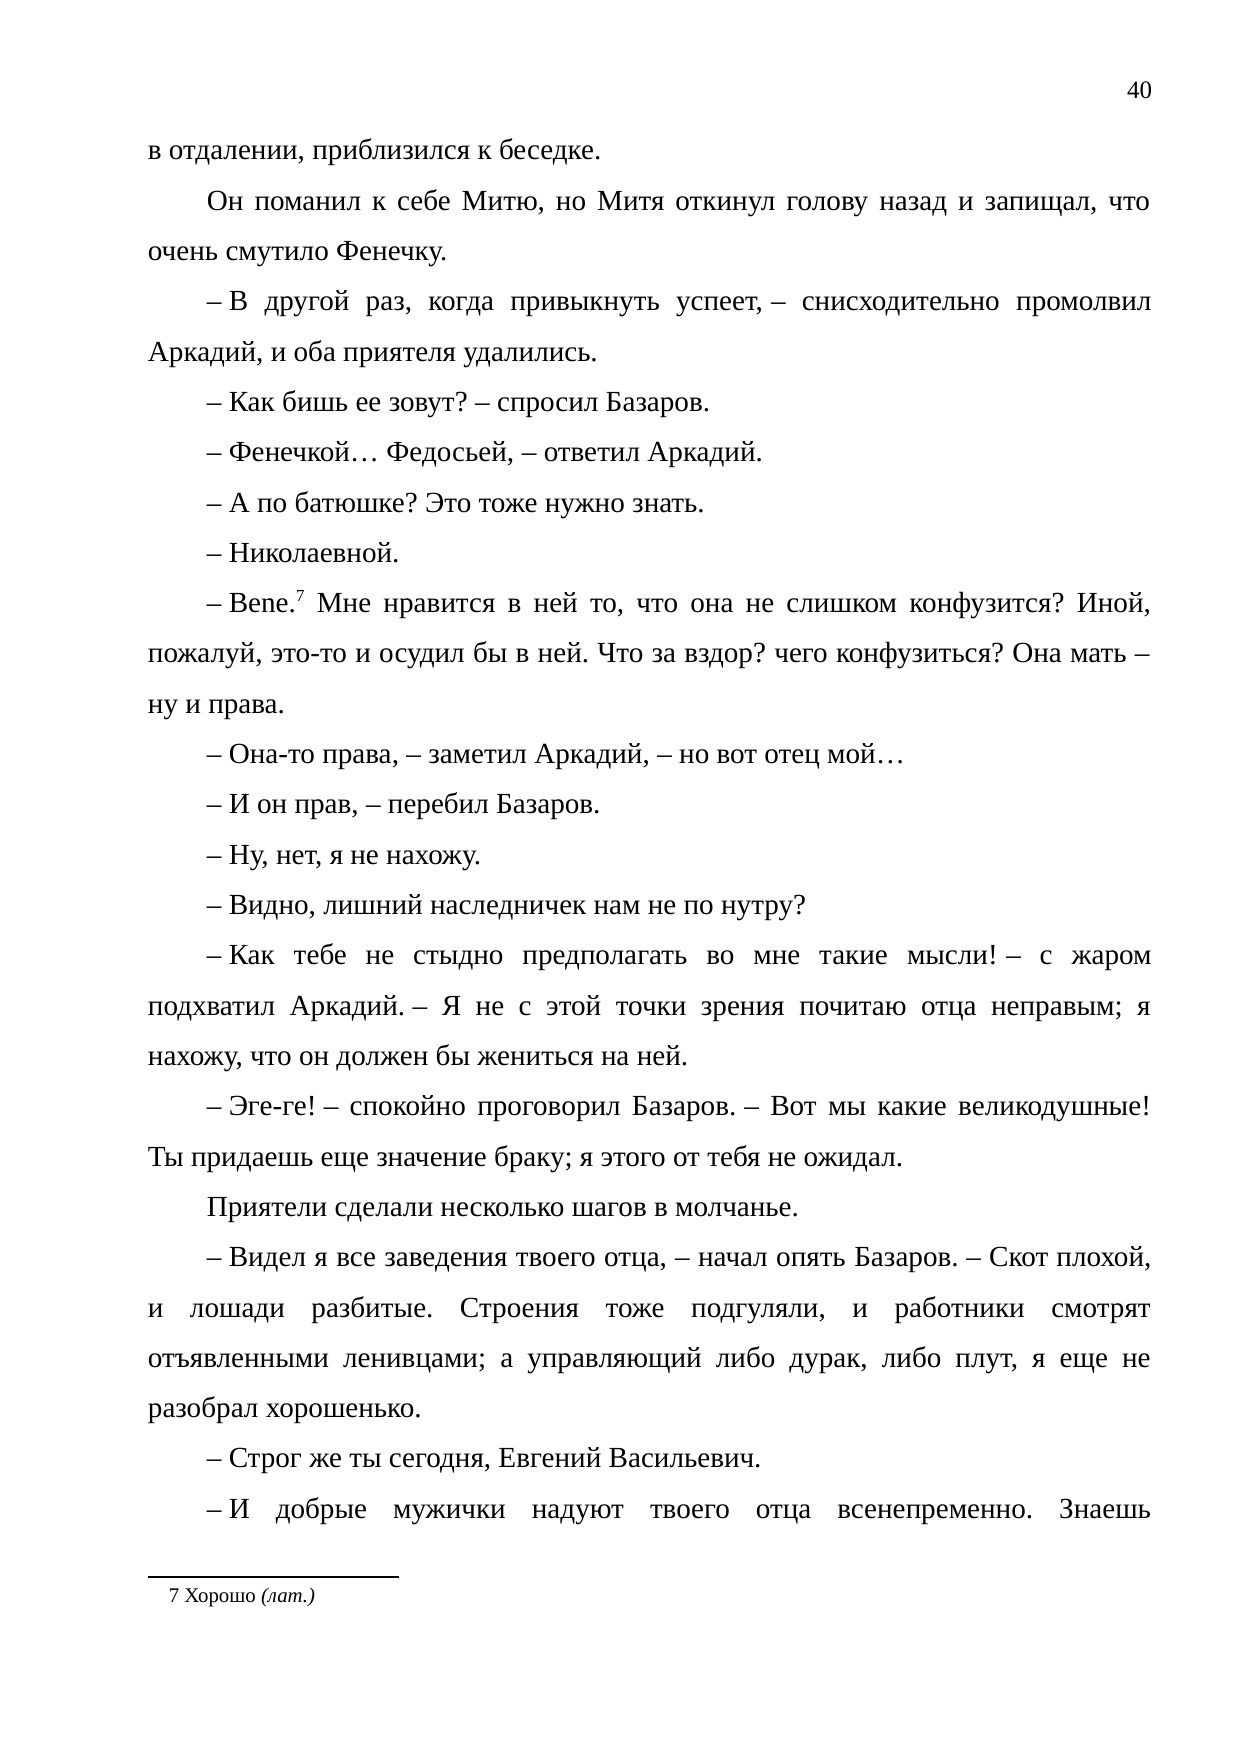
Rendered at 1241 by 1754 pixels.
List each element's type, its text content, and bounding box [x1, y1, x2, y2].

text – И он прав, – перебил Базаров. [148, 787, 1152, 820]
text – Фенечкой… Федосьей, – ответил Аркадий. [148, 434, 1152, 468]
text – Ну, нет, я не нахожу. [148, 837, 1152, 870]
text в отдалении, приблизился к беседке. [148, 132, 1152, 166]
text – Строг же ты сегодня, Евгений Васильевич. [148, 1441, 1152, 1474]
text – Как бишь ее зовут? – спросил Базаров. [148, 384, 1152, 418]
text – Николаевной. [148, 535, 1152, 568]
text – Видно, лишний наследничек нам не по нутру? [148, 887, 1152, 921]
text – Видел я все заведения твоего отца, – начал опять Базаров. – Скот плохой, и лошади разбитые. Строения тоже подгуляли, и работники смотрят отъявленными ленивцами; а управляющий либо дурак, либо плут, я еще не разобрал хорошенько. [148, 1239, 1152, 1424]
text Приятели сделали несколько шагов в молчанье. [148, 1189, 1152, 1223]
text – Bene. Мне нравится в ней то, что она не слишком конфузится? Иной, пожалуй, это‑то и осудил бы в ней. Что за вздор? чего конфузиться? Она мать – ну и права. [148, 585, 1152, 719]
text – И добрые мужички надуют твоего отца всенепременно. Знаешь [148, 1491, 1152, 1524]
text – Эге‑ге! – спокойно проговорил Базаров. – Вот мы какие великодушные! Ты придаешь еще значение браку; я этого от тебя не ожидал. [148, 1088, 1152, 1172]
text Хорошо (лат.) [148, 1583, 1152, 1607]
text – В другой раз, когда привыкнуть успеет, – снисходительно промолвил Аркадий, и оба приятеля удалились. [148, 283, 1152, 367]
text – Как тебе не стыдно предполагать во мне такие мысли! – с жаром подхватил Аркадий. – Я не с этой точки зрения почитаю отца неправым; я нахожу, что он должен бы жениться на ней. [148, 937, 1152, 1072]
text – А по батюшке? Это тоже нужно знать. [148, 485, 1152, 518]
text – Она‑то права, – заметил Аркадий, – но вот отец мой… [148, 736, 1152, 770]
text Он поманил к себе Митю, но Митя откинул голову назад и запищал, что очень смутило Фенечку. [148, 183, 1152, 267]
